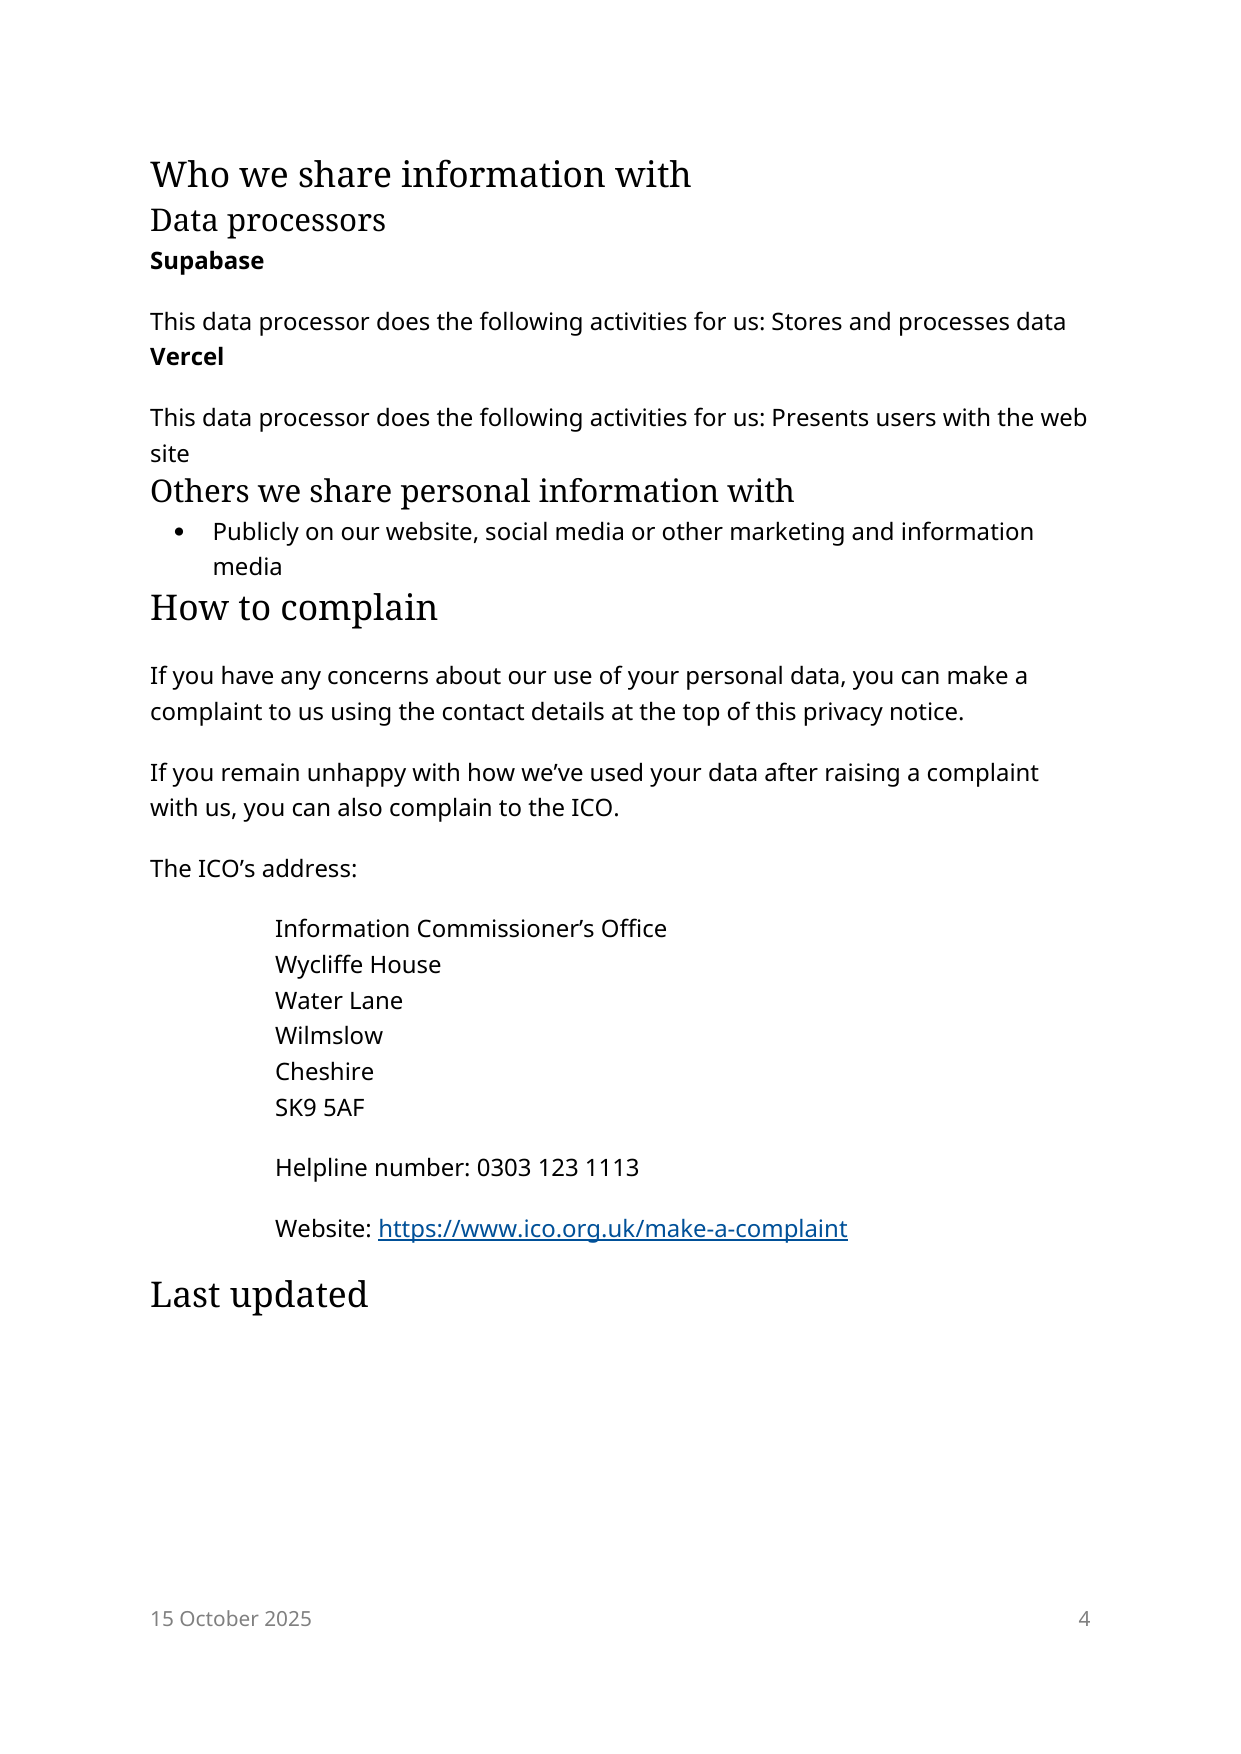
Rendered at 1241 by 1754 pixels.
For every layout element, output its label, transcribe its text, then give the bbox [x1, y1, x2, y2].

text How to complain [150, 583, 1090, 631]
text Data processors [150, 198, 1090, 241]
text Supabase [150, 241, 1090, 276]
text This data processor does the following activities for us: Stores and processes data [150, 301, 1090, 337]
text Helpline number: 0303 123 1113 [212, 1148, 1090, 1183]
text Information Commissioner’s Office Wycliffe House Water Lane Wilmslow Cheshire SK9 5AF [212, 909, 1090, 1123]
text Vercel [150, 337, 1090, 373]
text Others we share personal information with [150, 469, 1090, 512]
text This data processor does the following activities for us: Presents users with the web site [150, 398, 1090, 469]
text The ICO’s address: [150, 848, 1090, 884]
list Publicly on our website, social media or other marketing and information media [175, 512, 1090, 583]
text If you remain unhappy with how we’ve used your data after raising a complaint with us, you can also complain to the ICO. [150, 752, 1090, 823]
text If you have any concerns about our use of your personal data, you can make a complaint to us using the contact details at the top of this privacy notice. [150, 656, 1090, 727]
text Who we share information with [150, 150, 1090, 198]
text Last updated [150, 1269, 1090, 1317]
text Website: https://www.ico.org.uk/make-a-complaint [212, 1208, 1090, 1244]
